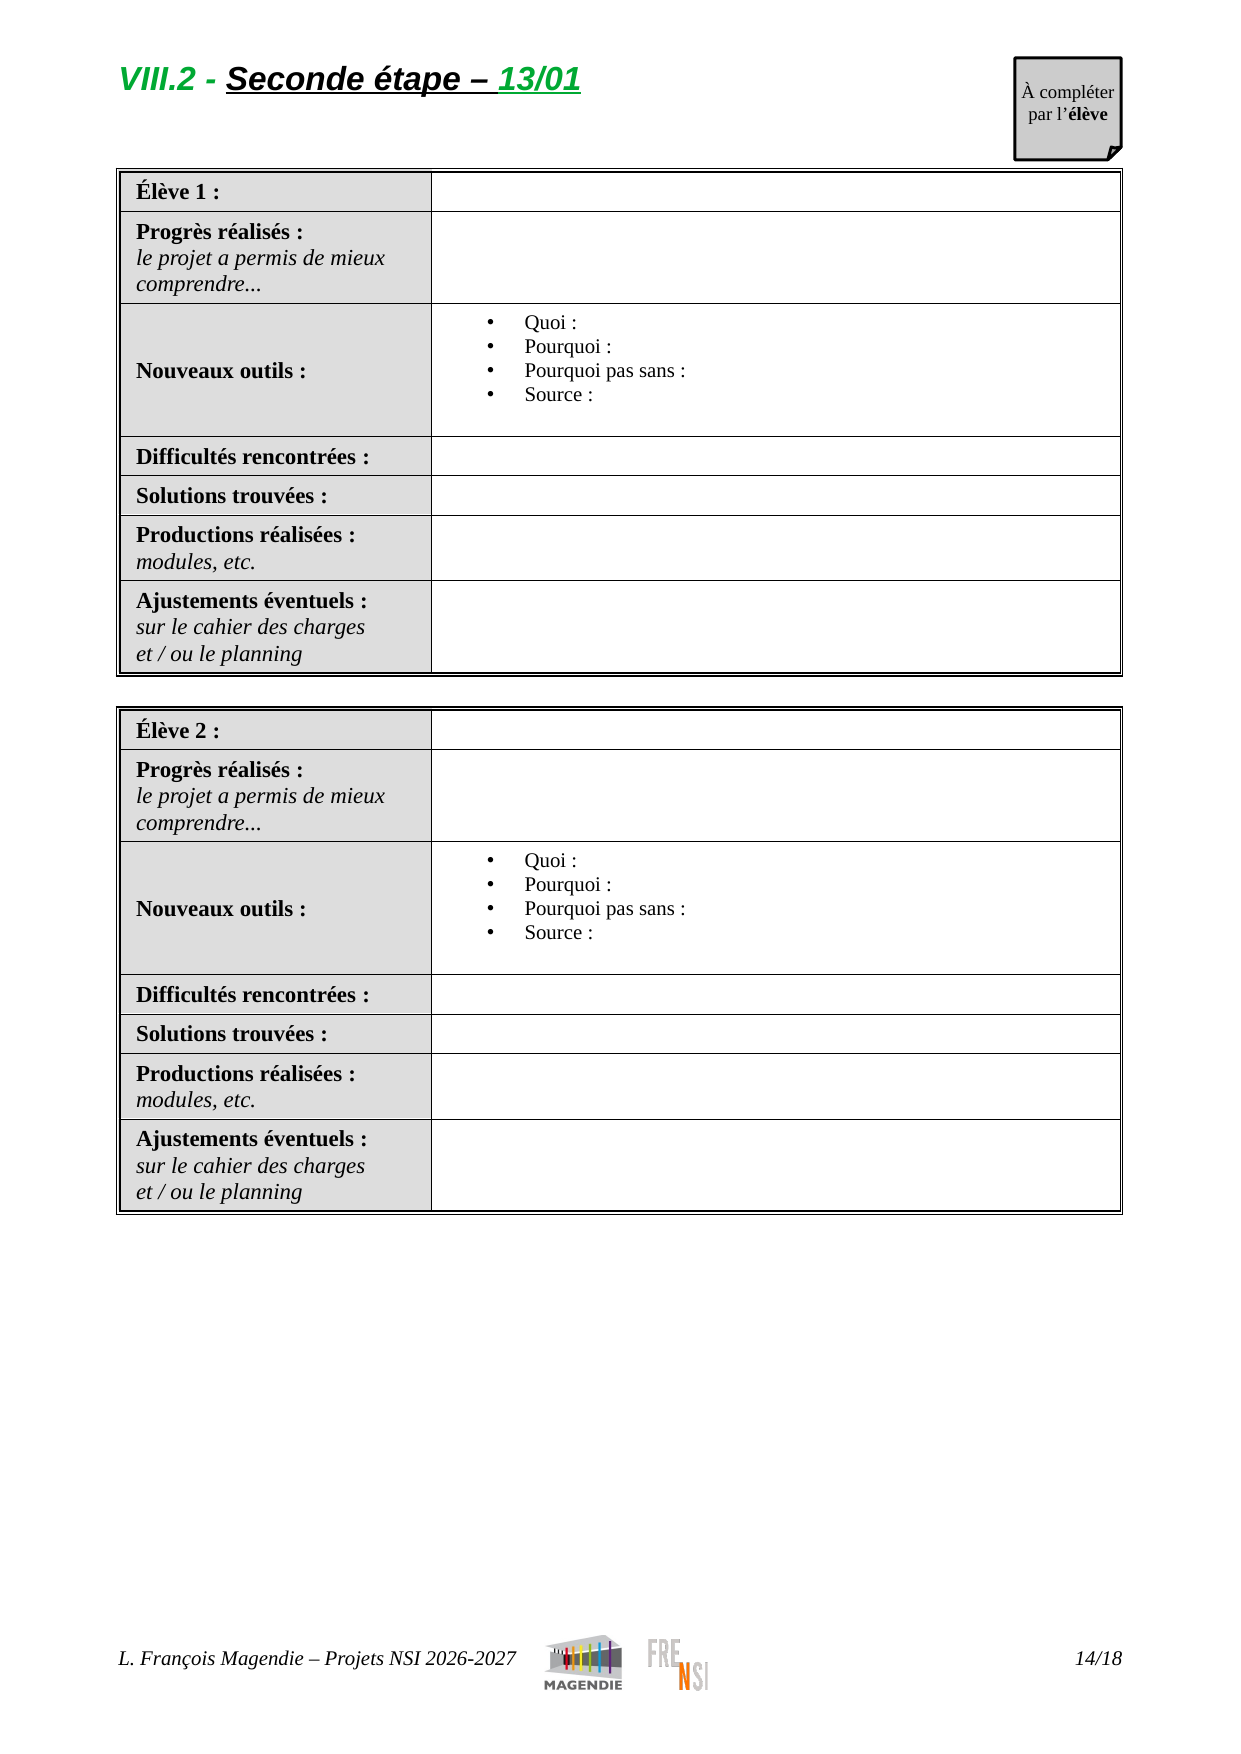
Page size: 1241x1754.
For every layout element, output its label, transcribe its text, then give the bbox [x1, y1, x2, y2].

picture [648, 1639, 708, 1691]
table_cell Productions réalisées : modules, etc. [121, 516, 431, 580]
table_header [432, 173, 1120, 211]
table_cell [432, 1054, 1120, 1118]
table_cell [432, 1015, 1120, 1053]
table_cell [432, 1120, 1120, 1210]
table_cell Quoi : Pourquoi : Pourquoi pas sans : Source : [432, 304, 1120, 436]
table_cell Nouveaux outils : [121, 304, 431, 436]
table_cell Ajustements éventuels : sur le cahier des charges et / ou le planning [121, 1120, 431, 1210]
table_cell [432, 750, 1120, 841]
table_cell Quoi : Pourquoi : Pourquoi pas sans : Source : [432, 842, 1120, 974]
table_header Élève 1 : [121, 173, 431, 211]
table_cell [432, 212, 1120, 303]
table_header Élève 2 : [121, 711, 431, 749]
subtitle Seconde étape – 13/01 [118, 59, 1013, 97]
table_cell Difficultés rencontrées : [121, 975, 431, 1013]
table_cell Productions réalisées : modules, etc. [121, 1054, 431, 1118]
table_cell [432, 975, 1120, 1013]
table_cell [432, 437, 1120, 475]
picture [532, 1635, 633, 1695]
table_cell Solutions trouvées : [121, 1015, 431, 1053]
table_cell Nouveaux outils : [121, 842, 431, 974]
table_header [432, 711, 1120, 749]
table_cell [432, 516, 1120, 580]
table_cell [432, 581, 1120, 672]
table_cell Ajustements éventuels : sur le cahier des charges et / ou le planning [121, 581, 431, 672]
table_cell Solutions trouvées : [121, 476, 431, 514]
table_cell Progrès réalisés : le projet a permis de mieux comprendre... [121, 750, 431, 841]
table_cell [432, 476, 1120, 514]
table_cell Difficultés rencontrées : [121, 437, 431, 475]
table_cell Progrès réalisés : le projet a permis de mieux comprendre... [121, 212, 431, 303]
